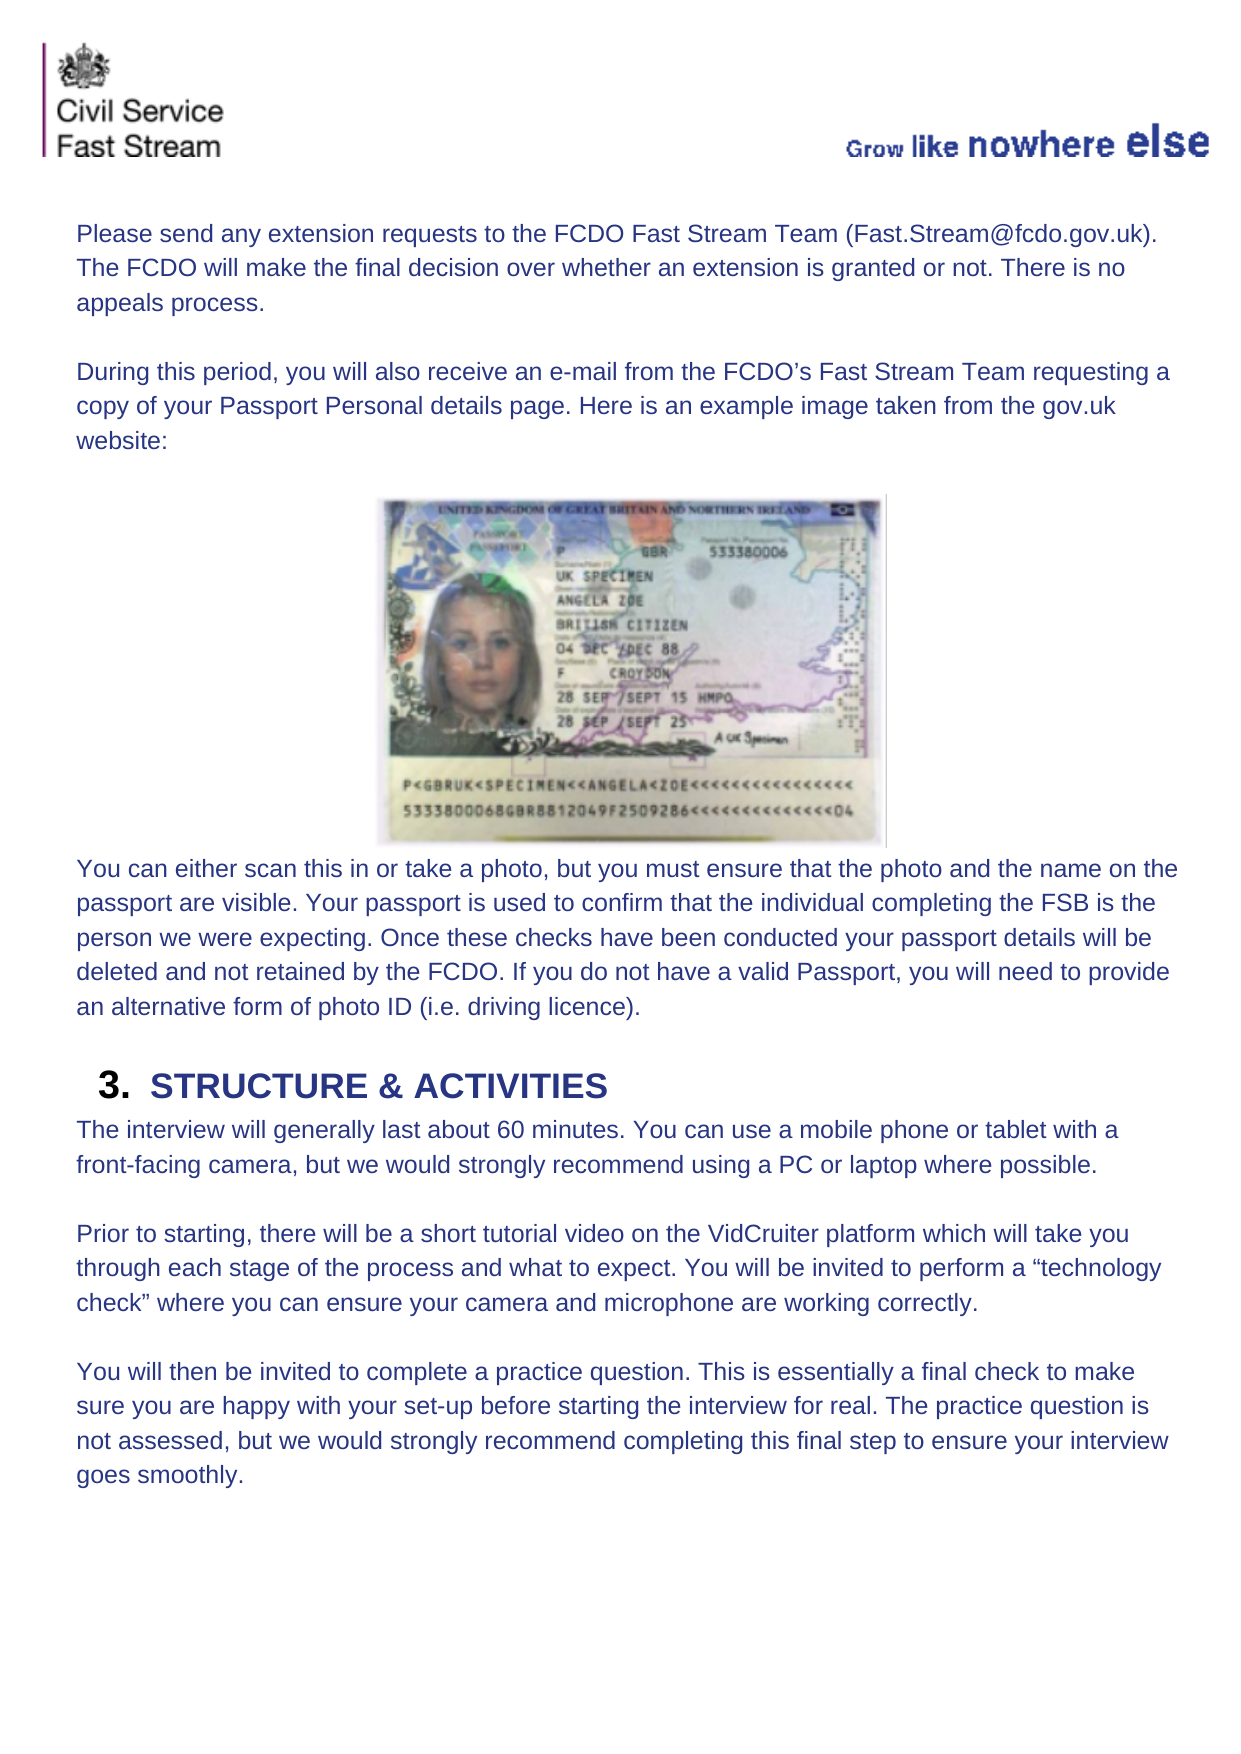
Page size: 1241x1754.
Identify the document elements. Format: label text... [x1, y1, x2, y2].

text Please send any extension requests to the FCDO Fast Stream Team (Fast.Stream@fcdo.gov.uk). The FCDO will make the final decision over whether an extension is granted or not. There is no appeals process. [76, 219, 1184, 317]
list STRUCTURE & ACTIVITIES [98, 1061, 1090, 1106]
text You can either scan this in or take a photo, but you must ensure that the photo and the name on the passport are visible. Your passport is used to confirm that the individual completing the FSB is the person we were expecting. Once these checks have been conducted your passport details will be deleted and not retained by the FCDO. If you do not have a valid Passport, you will need to provide an alternative form of photo ID (i.e. driving licence). [76, 854, 1184, 1021]
text You will then be invited to complete a practice question. This is essentially a final check to make sure you are happy with your set-up before starting the interview for real. The practice question is not assessed, but we would strongly recommend completing this final step to ensure your interview goes smoothly. [76, 1357, 1184, 1489]
text Prior to starting, there will be a short tutorial video on the VidCruiter platform which will take you through each stage of the process and what to expect. You will be invited to perform a “technology check” where you can ensure your camera and microphone are working correctly. [76, 1219, 1184, 1317]
text The interview will generally last about 60 minutes. You can use a mobile phone or tablet with a front-facing camera, but we would strongly recommend using a PC or laptop where possible. [76, 1116, 1184, 1179]
text During this period, you will also receive an e-mail from the FCDO’s Fast Stream Team requesting a copy of your Passport Personal details page. Here is an example image taken from the gov.uk website: [76, 357, 1184, 454]
